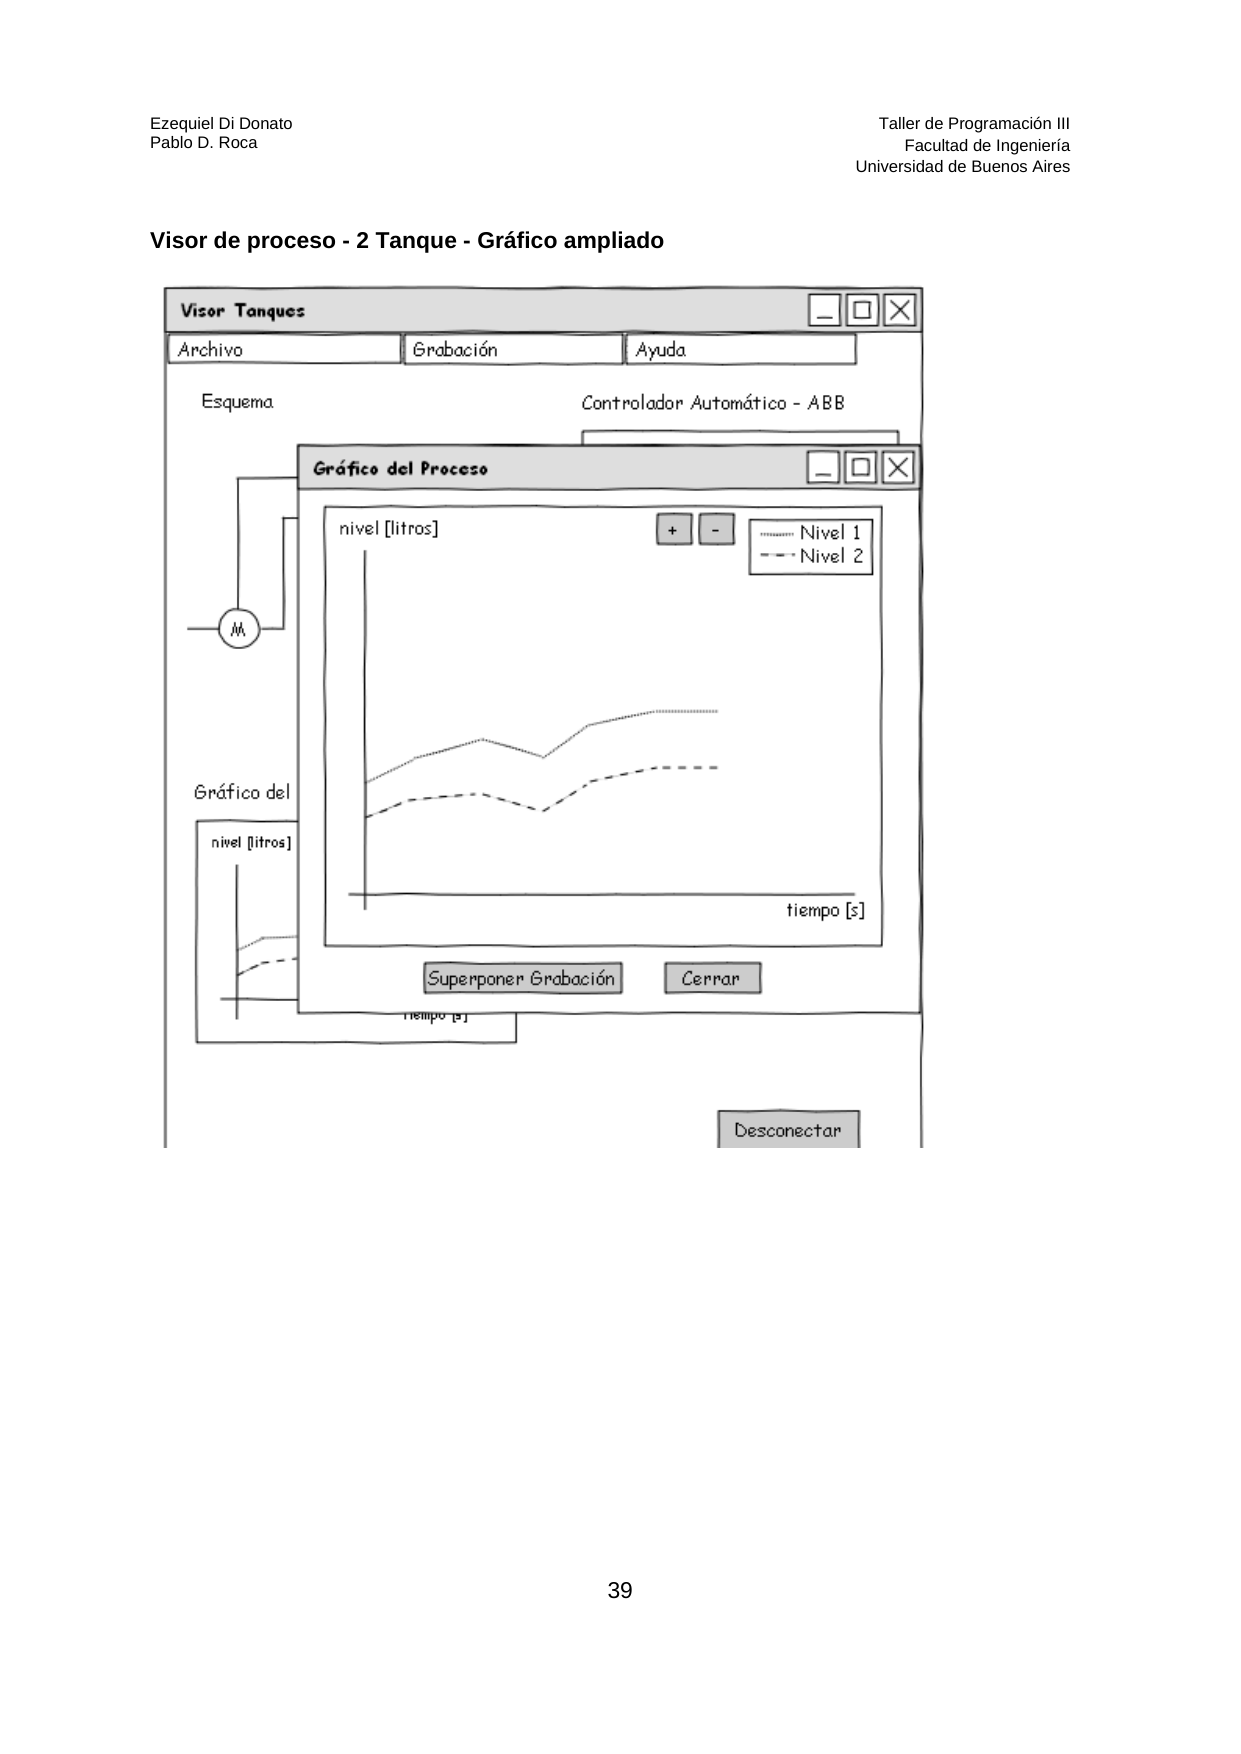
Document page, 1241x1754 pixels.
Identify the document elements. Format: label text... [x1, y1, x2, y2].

text Visor de proceso - 2 Tanque - Gráfico ampliado [150, 228, 1090, 254]
picture [150, 272, 947, 1148]
